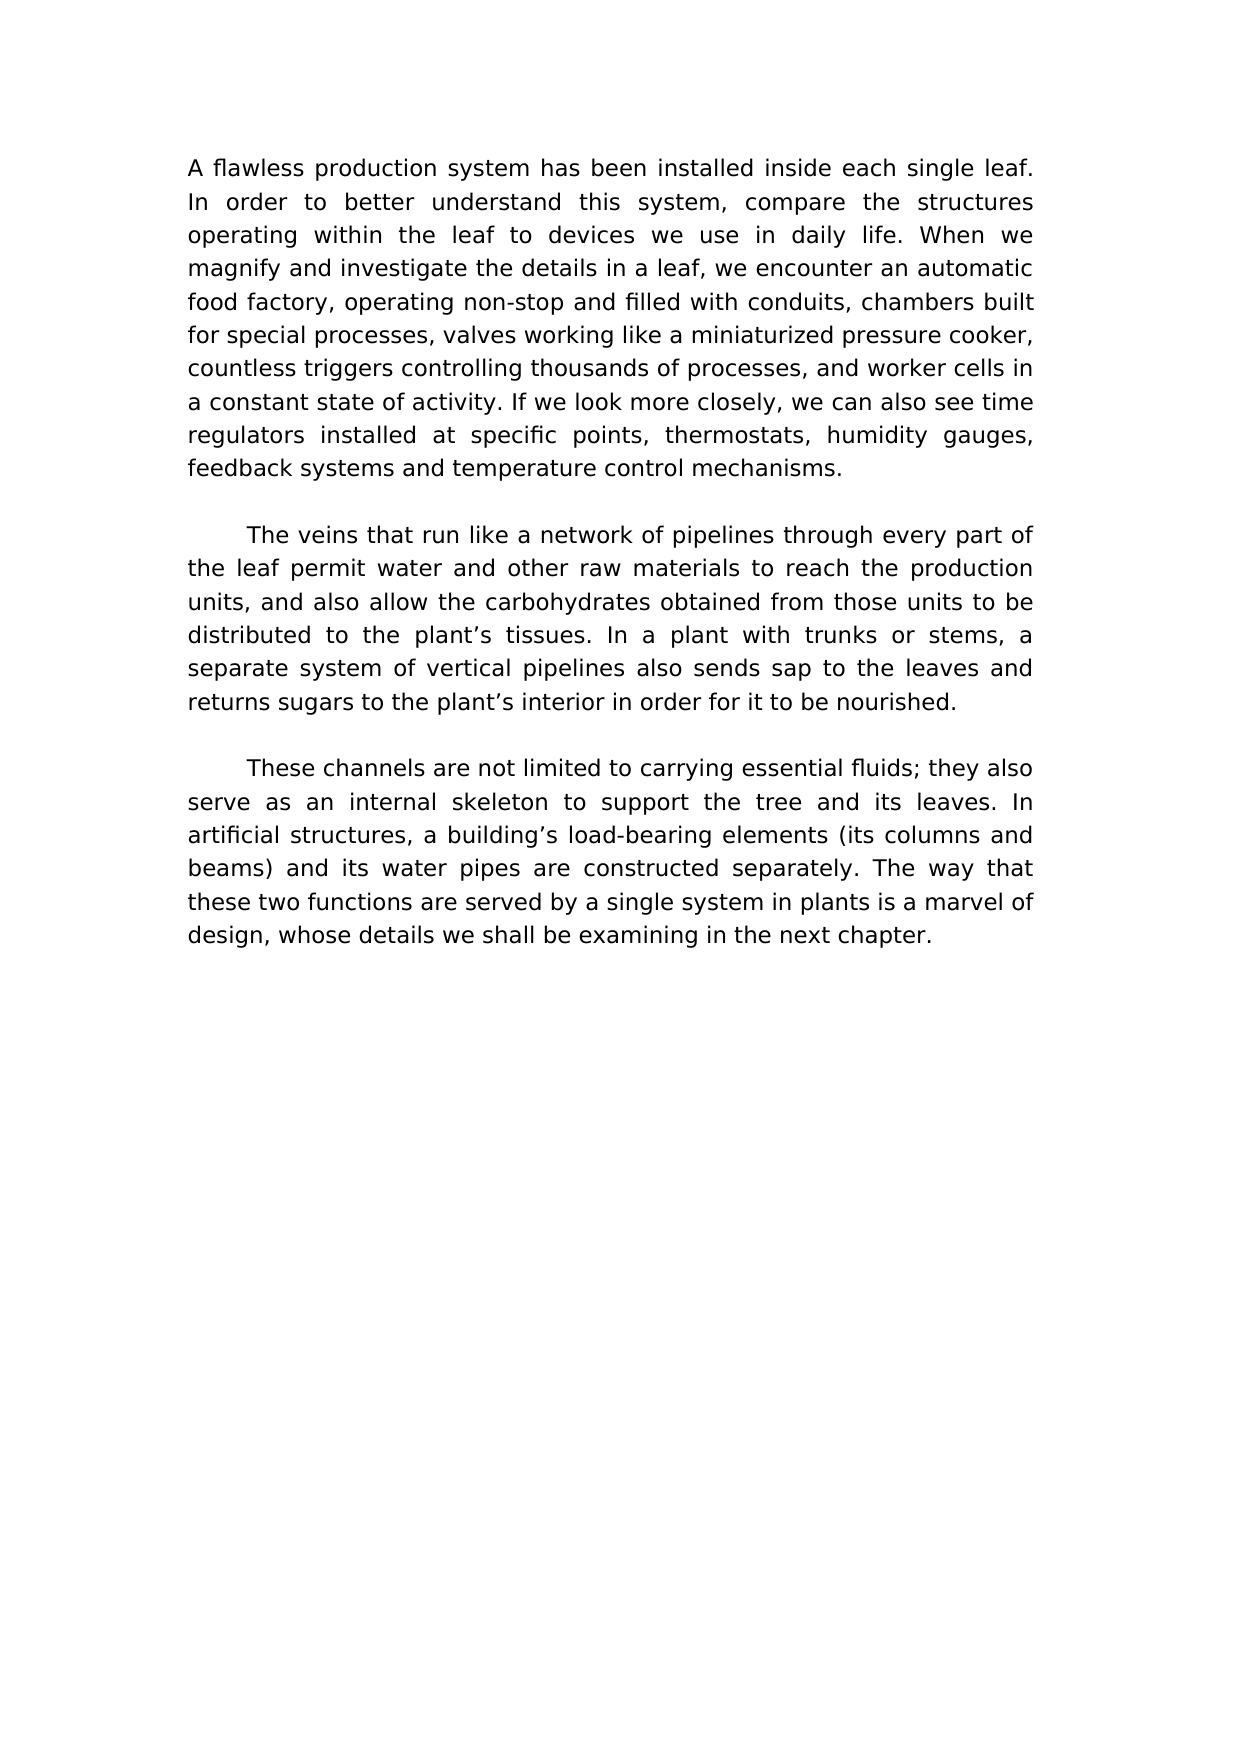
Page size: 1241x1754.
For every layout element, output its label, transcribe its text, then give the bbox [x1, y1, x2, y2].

text These channels are not limited to carrying essential fluids; they also serve as an internal skeleton to support the tree and its leaves. In artificial structures, a building’s load-bearing elements (its columns and beams) and its water pipes are constructed separately. The way that these two functions are served by a single system in plants is a marvel of design, whose details we shall be examining in the next chapter. [187, 750, 1035, 950]
text The veins that run like a network of pipelines through every part of the leaf permit water and other raw materials to reach the production units, and also allow the carbohydrates obtained from those units to be distributed to the plant’s tissues. In a plant with trunks or stems, a separate system of vertical pipelines also sends sap to the leaves and returns sugars to the plant’s interior in order for it to be nourished. [187, 517, 1035, 717]
text A flawless production system has been installed inside each single leaf. In order to better understand this system, compare the structures operating within the leaf to devices we use in daily life. When we magnify and investigate the details in a leaf, we encounter an automatic food factory, operating non-stop and filled with conduits, chambers built for special processes, valves working like a miniaturized pressure cooker, countless triggers controlling thousands of processes, and worker cells in a constant state of activity. If we look more closely, we can also see time regulators installed at specific points, thermostats, humidity gauges, feedback systems and temperature control mechanisms. [187, 150, 1035, 483]
